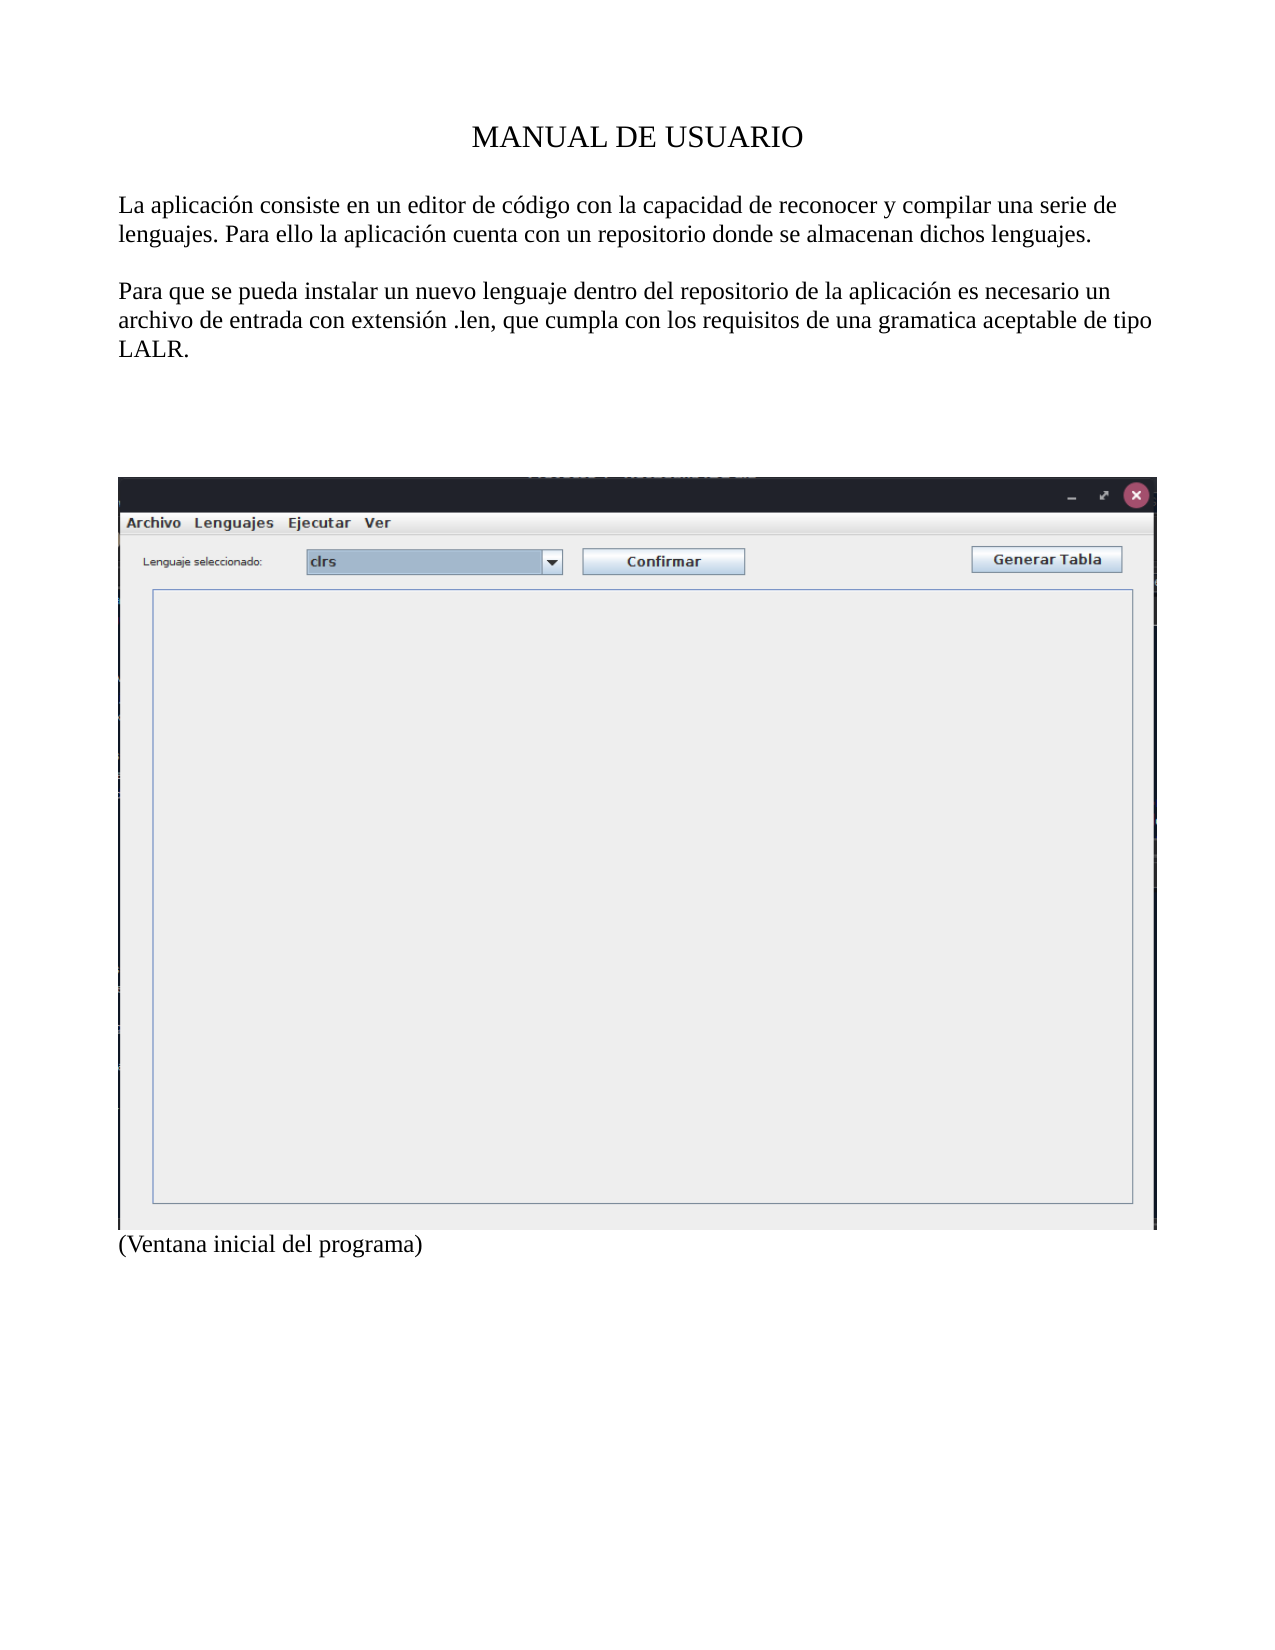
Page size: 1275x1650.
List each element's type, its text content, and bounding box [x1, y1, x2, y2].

text Para que se pueda instalar un nuevo lenguaje dentro del repositorio de la aplicación es necesario un archivo de entrada con extensión .len, que cumpla con los requisitos de una gramatica aceptable de tipo LALR. [118, 276, 1157, 362]
text MANUAL DE USUARIO [118, 118, 1157, 154]
text La aplicación consiste en un editor de código con la capacidad de reconocer y compilar una serie de lenguajes. Para ello la aplicación cuenta con un repositorio donde se almacenan dichos lenguajes. [118, 190, 1157, 247]
picture [118, 477, 1157, 1230]
text (Ventana inicial del programa) [118, 1230, 1157, 1258]
